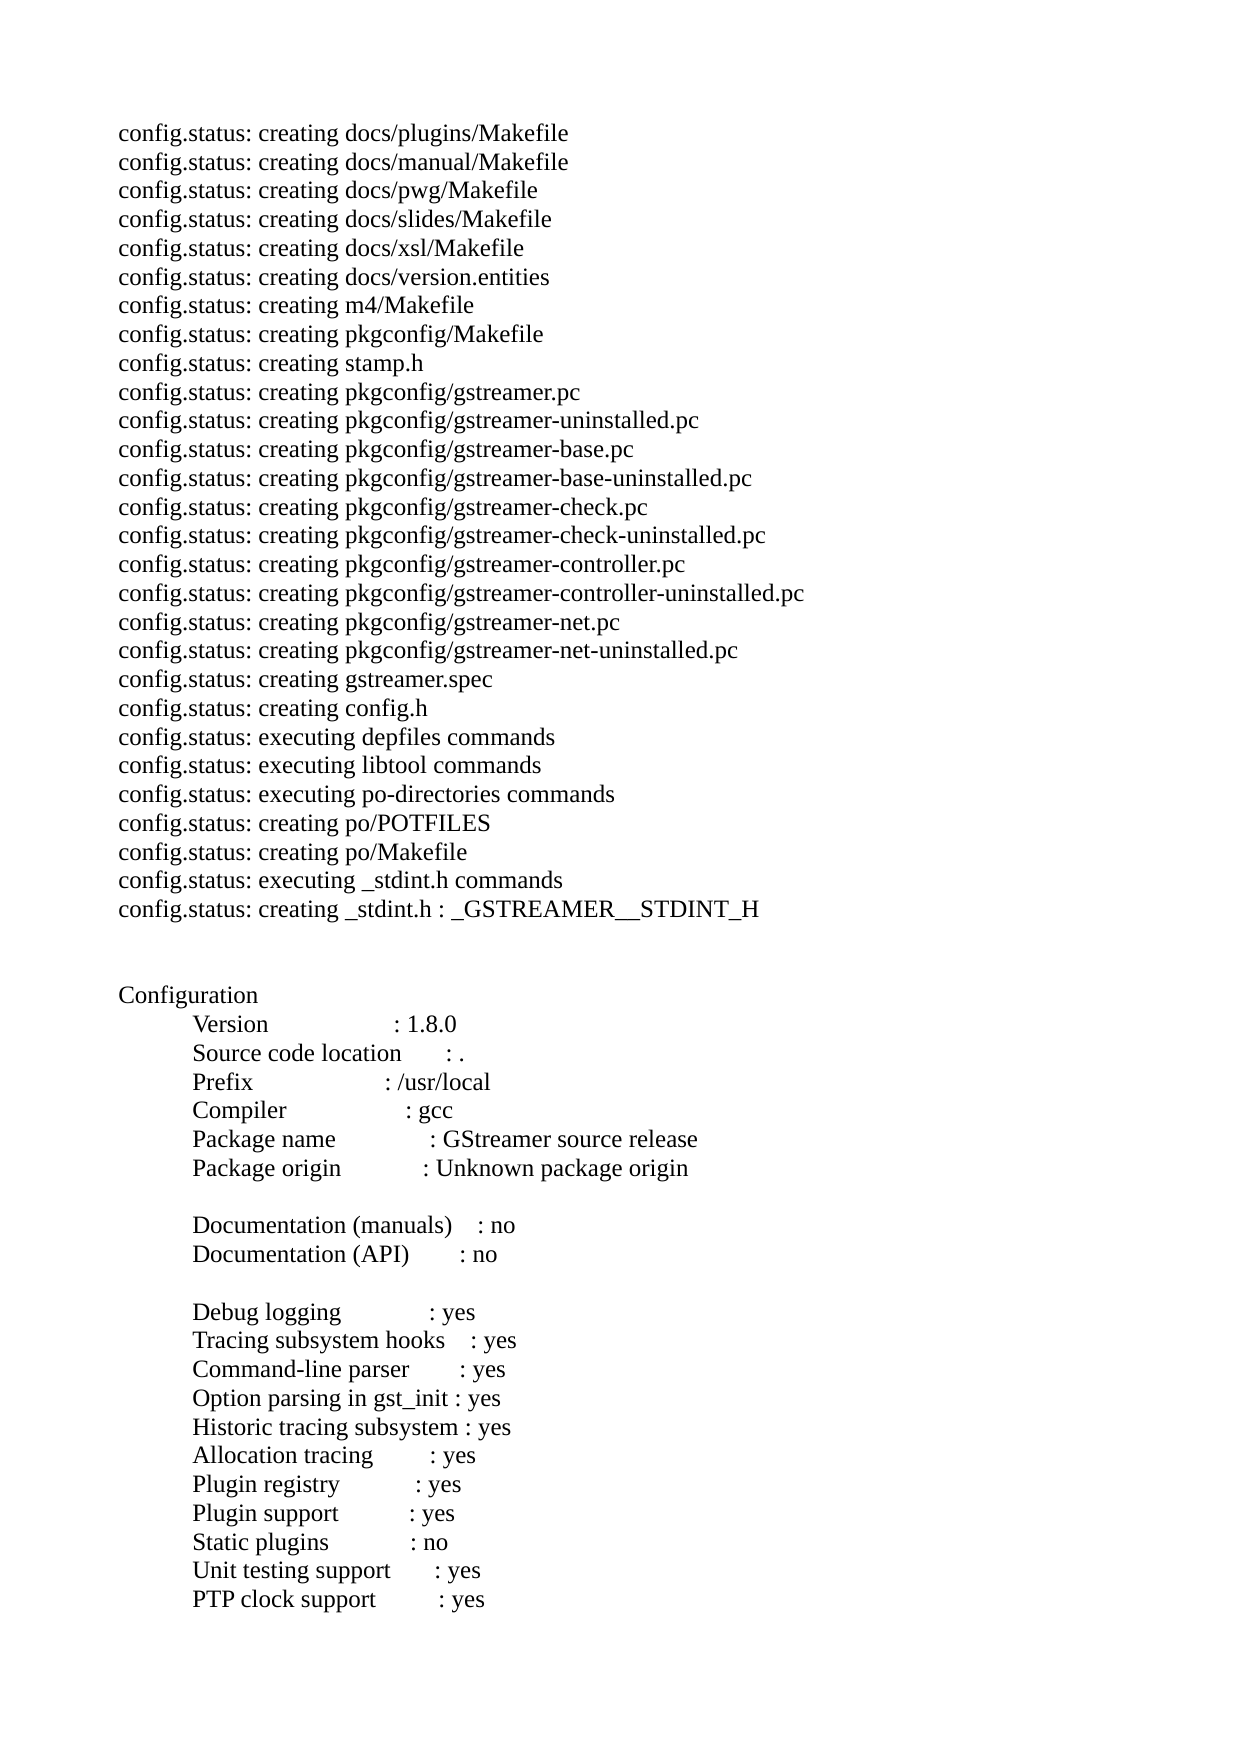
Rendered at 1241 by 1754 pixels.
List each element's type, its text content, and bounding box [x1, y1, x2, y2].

text config.status: creating m4/Makefile [118, 291, 1122, 319]
text Static plugins : no [118, 1527, 1122, 1556]
text config.status: creating config.h [118, 693, 1122, 722]
text Plugin registry : yes [118, 1469, 1122, 1498]
text config.status: executing depfiles commands [118, 722, 1122, 751]
text config.status: executing libtool commands [118, 751, 1122, 779]
text Configuration [118, 981, 1122, 1009]
text Plugin support : yes [118, 1498, 1122, 1527]
text config.status: creating docs/slides/Makefile [118, 204, 1122, 233]
text Allocation tracing : yes [118, 1441, 1122, 1469]
text Prefix : /usr/local [118, 1067, 1122, 1096]
text Documentation (manuals) : no [118, 1211, 1122, 1239]
text config.status: creating docs/pwg/Makefile [118, 176, 1122, 204]
text Tracing subsystem hooks : yes [118, 1326, 1122, 1354]
text config.status: creating pkgconfig/gstreamer-controller.pc [118, 549, 1122, 578]
text PTP clock support : yes [118, 1584, 1122, 1613]
text config.status: creating pkgconfig/gstreamer-check-uninstalled.pc [118, 521, 1122, 549]
text config.status: creating po/Makefile [118, 837, 1122, 866]
text config.status: creating pkgconfig/Makefile [118, 319, 1122, 348]
text Package name : GStreamer source release [118, 1124, 1122, 1153]
text config.status: creating docs/xsl/Makefile [118, 233, 1122, 262]
text Documentation (API) : no [118, 1239, 1122, 1268]
text config.status: creating _stdint.h : _GSTREAMER__STDINT_H [118, 894, 1122, 923]
text config.status: creating pkgconfig/gstreamer-uninstalled.pc [118, 406, 1122, 434]
text Option parsing in gst_init : yes [118, 1383, 1122, 1412]
text config.status: creating pkgconfig/gstreamer-base-uninstalled.pc [118, 463, 1122, 492]
text config.status: executing po-directories commands [118, 779, 1122, 808]
text config.status: executing _stdint.h commands [118, 866, 1122, 894]
text config.status: creating pkgconfig/gstreamer-net-uninstalled.pc [118, 636, 1122, 664]
text config.status: creating stamp.h [118, 348, 1122, 377]
text Source code location : . [118, 1038, 1122, 1067]
text config.status: creating docs/plugins/Makefile [118, 118, 1122, 147]
text Version : 1.8.0 [118, 1009, 1122, 1038]
text config.status: creating docs/version.entities [118, 262, 1122, 291]
text Unit testing support : yes [118, 1556, 1122, 1584]
text config.status: creating pkgconfig/gstreamer-base.pc [118, 434, 1122, 463]
text config.status: creating pkgconfig/gstreamer-check.pc [118, 492, 1122, 521]
text config.status: creating pkgconfig/gstreamer-net.pc [118, 607, 1122, 636]
text config.status: creating gstreamer.spec [118, 664, 1122, 693]
text Package origin : Unknown package origin [118, 1153, 1122, 1182]
text config.status: creating docs/manual/Makefile [118, 147, 1122, 176]
text Command-line parser : yes [118, 1354, 1122, 1383]
text Historic tracing subsystem : yes [118, 1412, 1122, 1441]
text Compiler : gcc [118, 1096, 1122, 1124]
text config.status: creating po/POTFILES [118, 808, 1122, 837]
text config.status: creating pkgconfig/gstreamer-controller-uninstalled.pc [118, 578, 1122, 607]
text config.status: creating pkgconfig/gstreamer.pc [118, 377, 1122, 406]
text Debug logging : yes [118, 1297, 1122, 1326]
